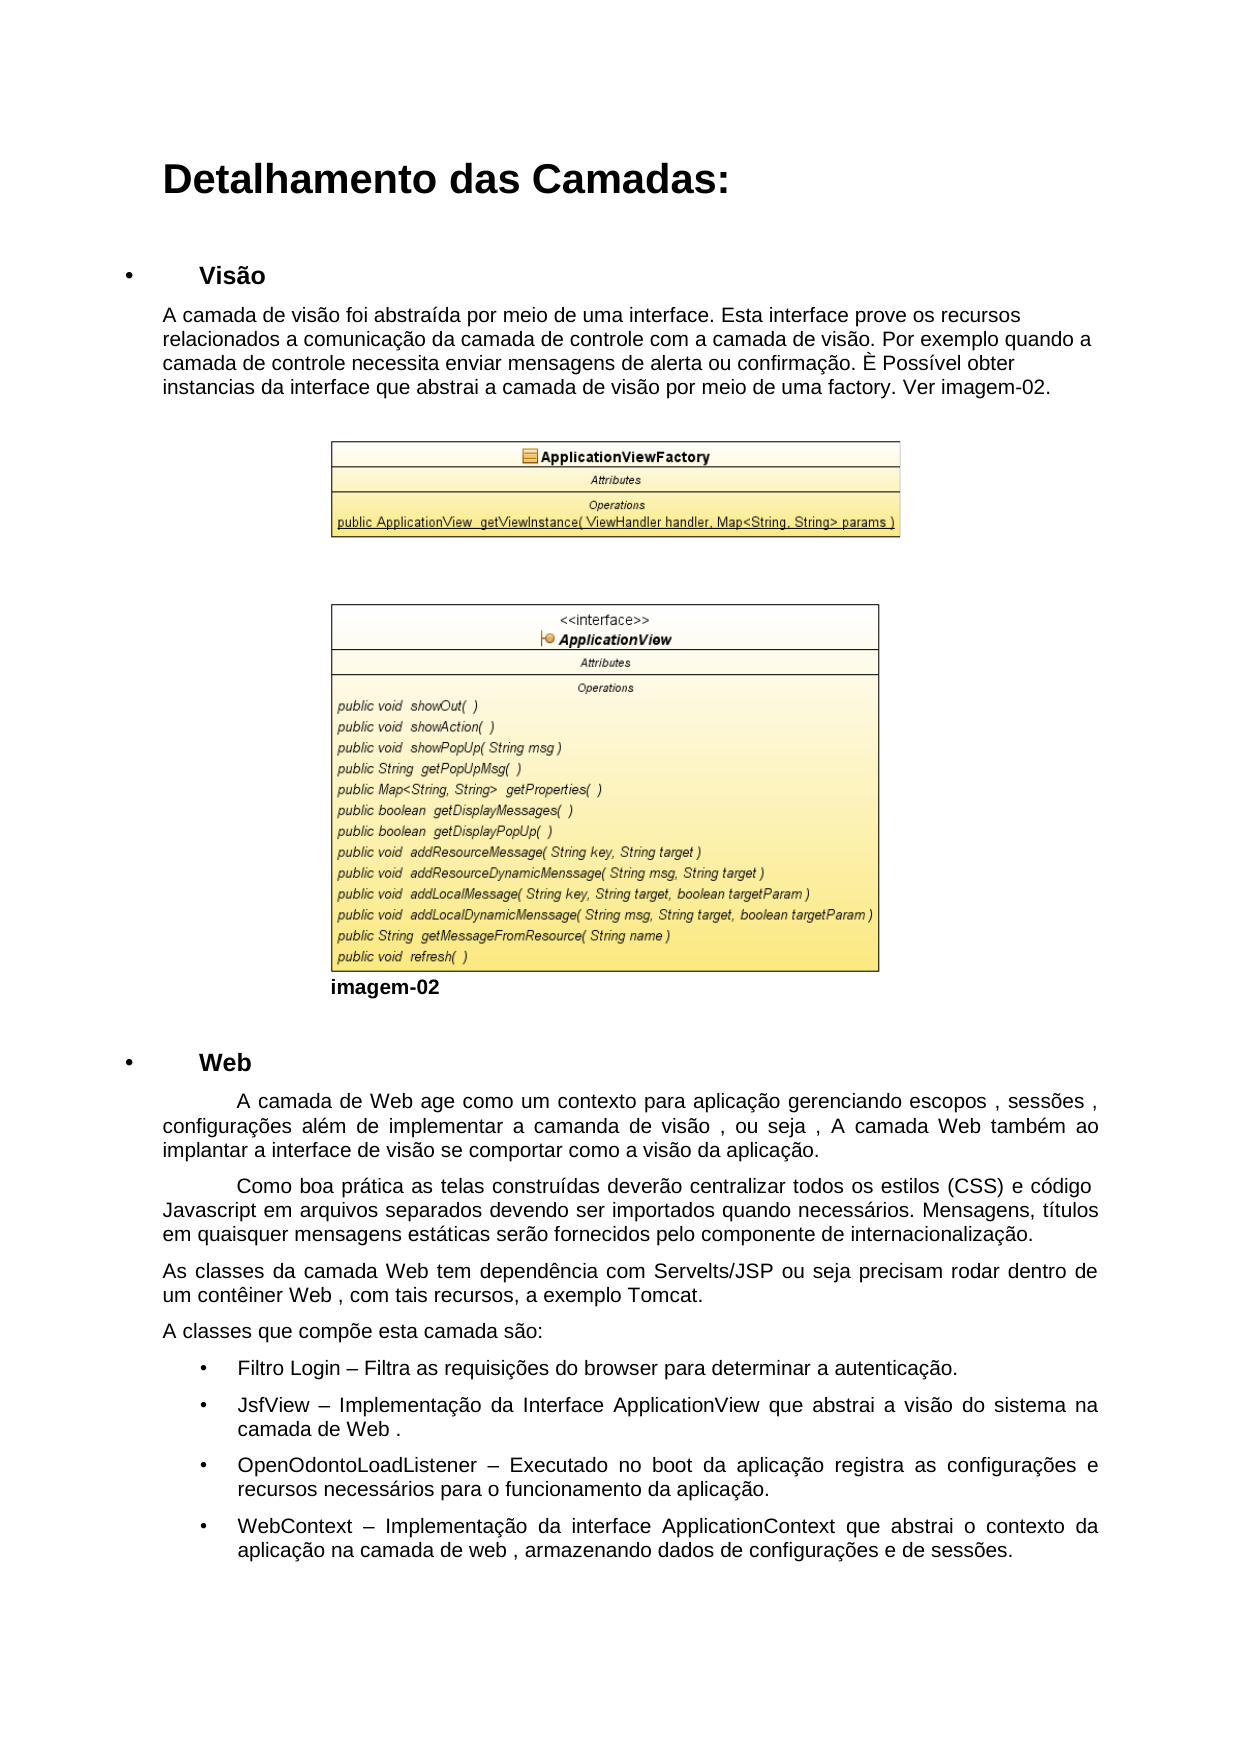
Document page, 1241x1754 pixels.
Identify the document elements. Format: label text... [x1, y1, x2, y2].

list OpenOdontoLoadListener – Executado no boot da aplicação registra as configurações e recursos necessários para o funcionamento da aplicação. [200, 1453, 1100, 1501]
list Web [125, 1048, 1100, 1077]
list JsfView – Implementação da Interface ApplicationView que abstrai a visão do sistema na camada de Web . [200, 1393, 1100, 1441]
list Filtro Login – Filtra as requisições do browser para determinar a autenticação. [200, 1356, 1100, 1380]
list WebContext – Implementação da interface ApplicationContext que abstrai o contexto da aplicação na camada de web , armazenando dados de configurações e de sessões. [200, 1514, 1100, 1562]
text A camada de Web age como um contexto para aplicação gerenciando escopos , sessões , configurações além de implementar a camanda de visão , ou seja , A camada Web também ao implantar a interface de visão se comportar como a visão da aplicação. [162, 1089, 1100, 1162]
text imagem-02 [330, 448, 1100, 999]
list Visão [125, 261, 1100, 290]
text Como boa prática as telas construídas deverão centralizar todos os estilos (CSS) e código Javascript em arquivos separados devendo ser importados quando necessários. Mensagens, títulos em quaisquer mensagens estáticas serão fornecidos pelo componente de internacionalização. [162, 1174, 1100, 1246]
text A classes que compõe esta camada são: [162, 1319, 1100, 1343]
text A camada de visão foi abstraída por meio de uma interface. Esta interface prove os recursos relacionados a comunicação da camada de controle com a camada de visão. Por exemplo quando a camada de controle necessita enviar mensagens de alerta ou confirmação. È Possível obter instancias da interface que abstrai a camada de visão por meio de uma factory. Ver imagem-02. [162, 303, 1100, 399]
text As classes da camada Web tem dependência com Servelts/JSP ou seja precisam rodar dentro de um contêiner Web , com tais recursos, a exemplo Tomcat. [162, 1259, 1100, 1307]
text Detalhamento das Camadas: [162, 155, 1100, 203]
